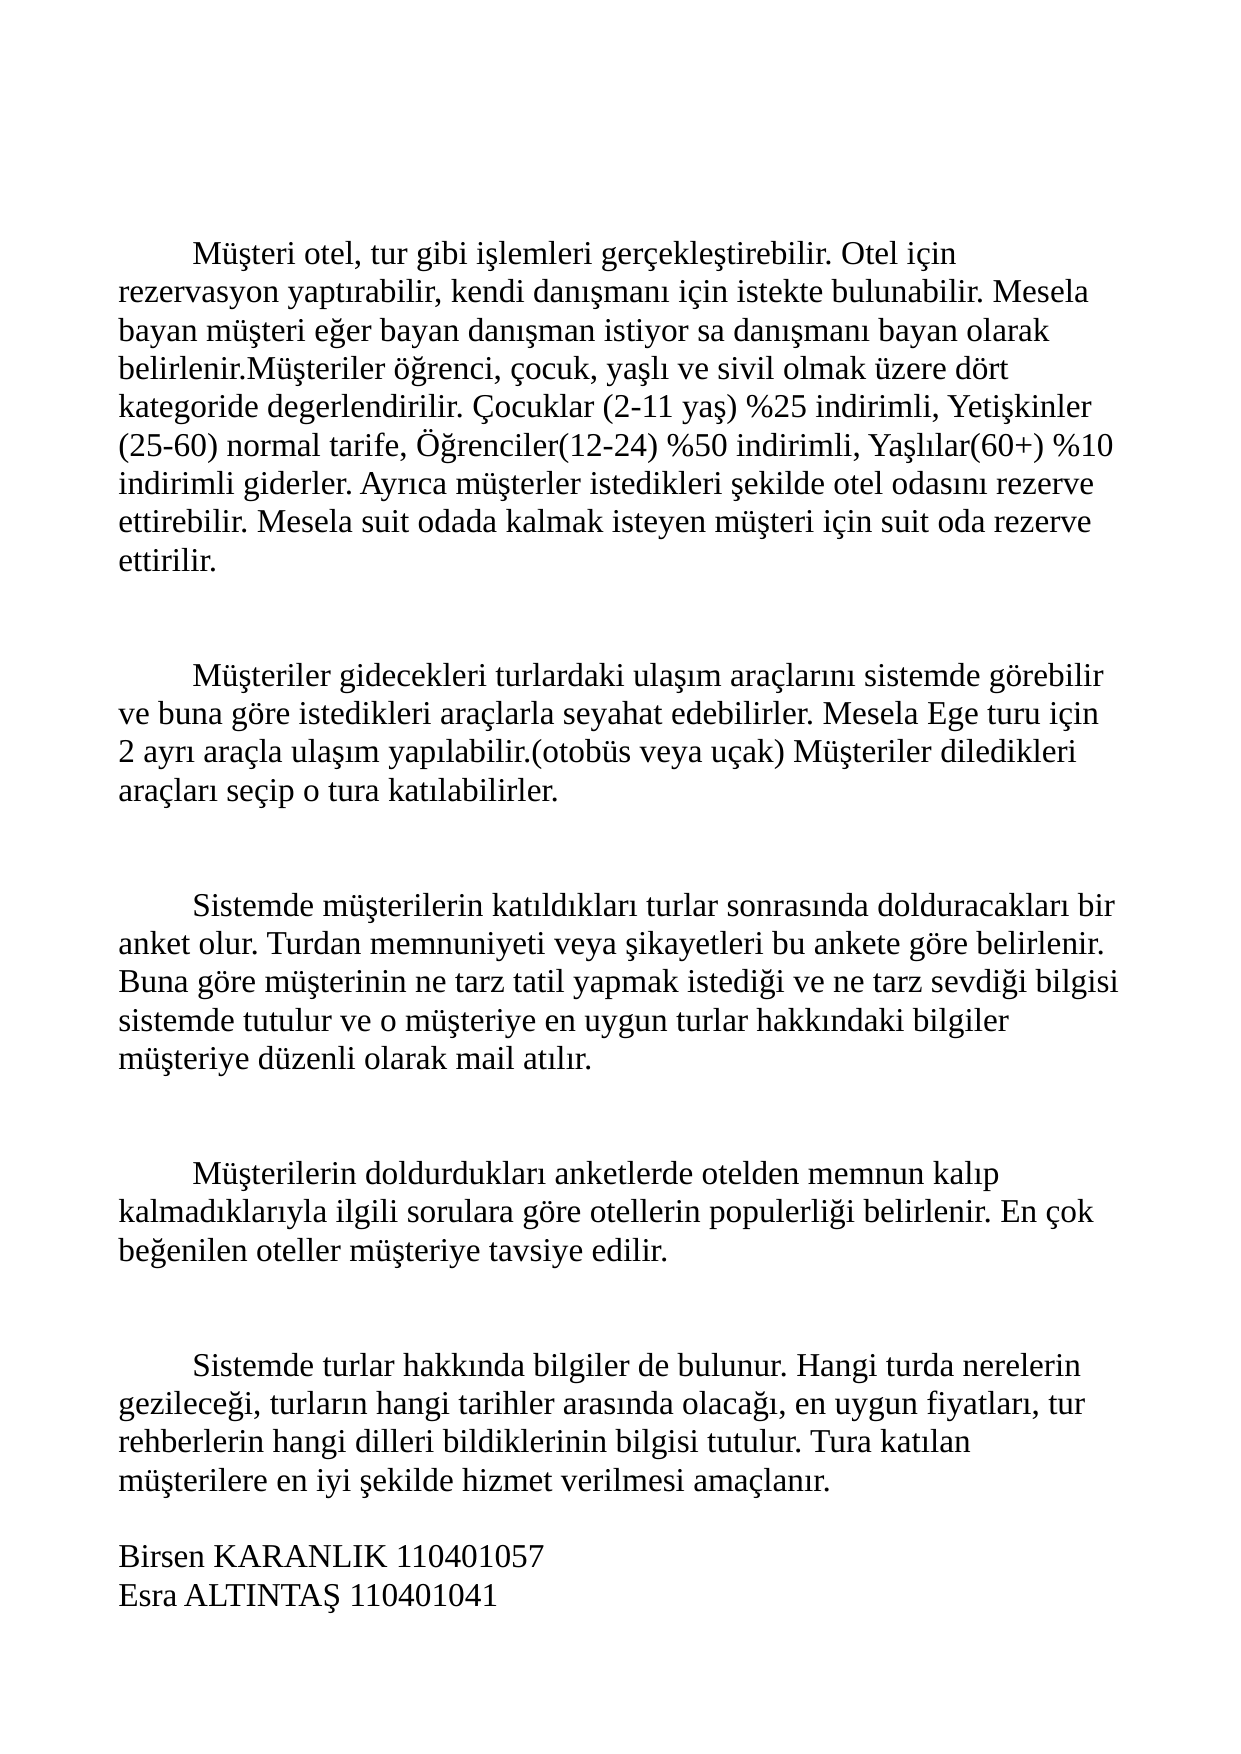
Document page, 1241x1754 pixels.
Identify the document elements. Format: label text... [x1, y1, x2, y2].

text Sistemde müşterilerin katıldıkları turlar sonrasında dolduracakları bir anket olur. Turdan memnuniyeti veya şikayetleri bu ankete göre belirlenir. Buna göre müşterinin ne tarz tatil yapmak istediği ve ne tarz sevdiği bilgisi sistemde tutulur ve o müşteriye en uygun turlar hakkındaki bilgiler müşteriye düzenli olarak mail atılır. [118, 885, 1122, 1076]
text Müşteri otel, tur gibi işlemleri gerçekleştirebilir. Otel için rezervasyon yaptırabilir, kendi danışmanı için istekte bulunabilir. Mesela bayan müşteri eğer bayan danışman istiyor sa danışmanı bayan olarak belirlenir.Müşteriler öğrenci, çocuk, yaşlı ve sivil olmak üzere dört kategoride degerlendirilir. Çocuklar (2-11 yaş) %25 indirimli, Yetişkinler (25-60) normal tarife, Öğrenciler(12-24) %50 indirimli, Yaşlılar(60+) %10 indirimli giderler. Ayrıca müşterler istedikleri şekilde otel odasını rezerve ettirebilir. Mesela suit odada kalmak isteyen müşteri için suit oda rezerve ettirilir. [118, 233, 1122, 578]
text Esra ALTINTAŞ 110401041 [118, 1575, 1122, 1613]
text Müşterilerin doldurdukları anketlerde otelden memnun kalıp kalmadıklarıyla ilgili sorulara göre otellerin populerliği belirlenir. En çok beğenilen oteller müşteriye tavsiye edilir. [118, 1153, 1122, 1268]
text Müşteriler gidecekleri turlardaki ulaşım araçlarını sistemde görebilir ve buna göre istedikleri araçlarla seyahat edebilirler. Mesela Ege turu için 2 ayrı araçla ulaşım yapılabilir.(otobüs veya uçak) Müşteriler diledikleri araçları seçip o tura katılabilirler. [118, 655, 1122, 808]
text Birsen KARANLIK 110401057 [118, 1536, 1122, 1575]
text Sistemde turlar hakkında bilgiler de bulunur. Hangi turda nerelerin gezileceği, turların hangi tarihler arasında olacağı, en uygun fiyatları, tur rehberlerin hangi dilleri bildiklerinin bilgisi tutulur. Tura katılan müşterilere en iyi şekilde hizmet verilmesi amaçlanır. [118, 1345, 1122, 1498]
